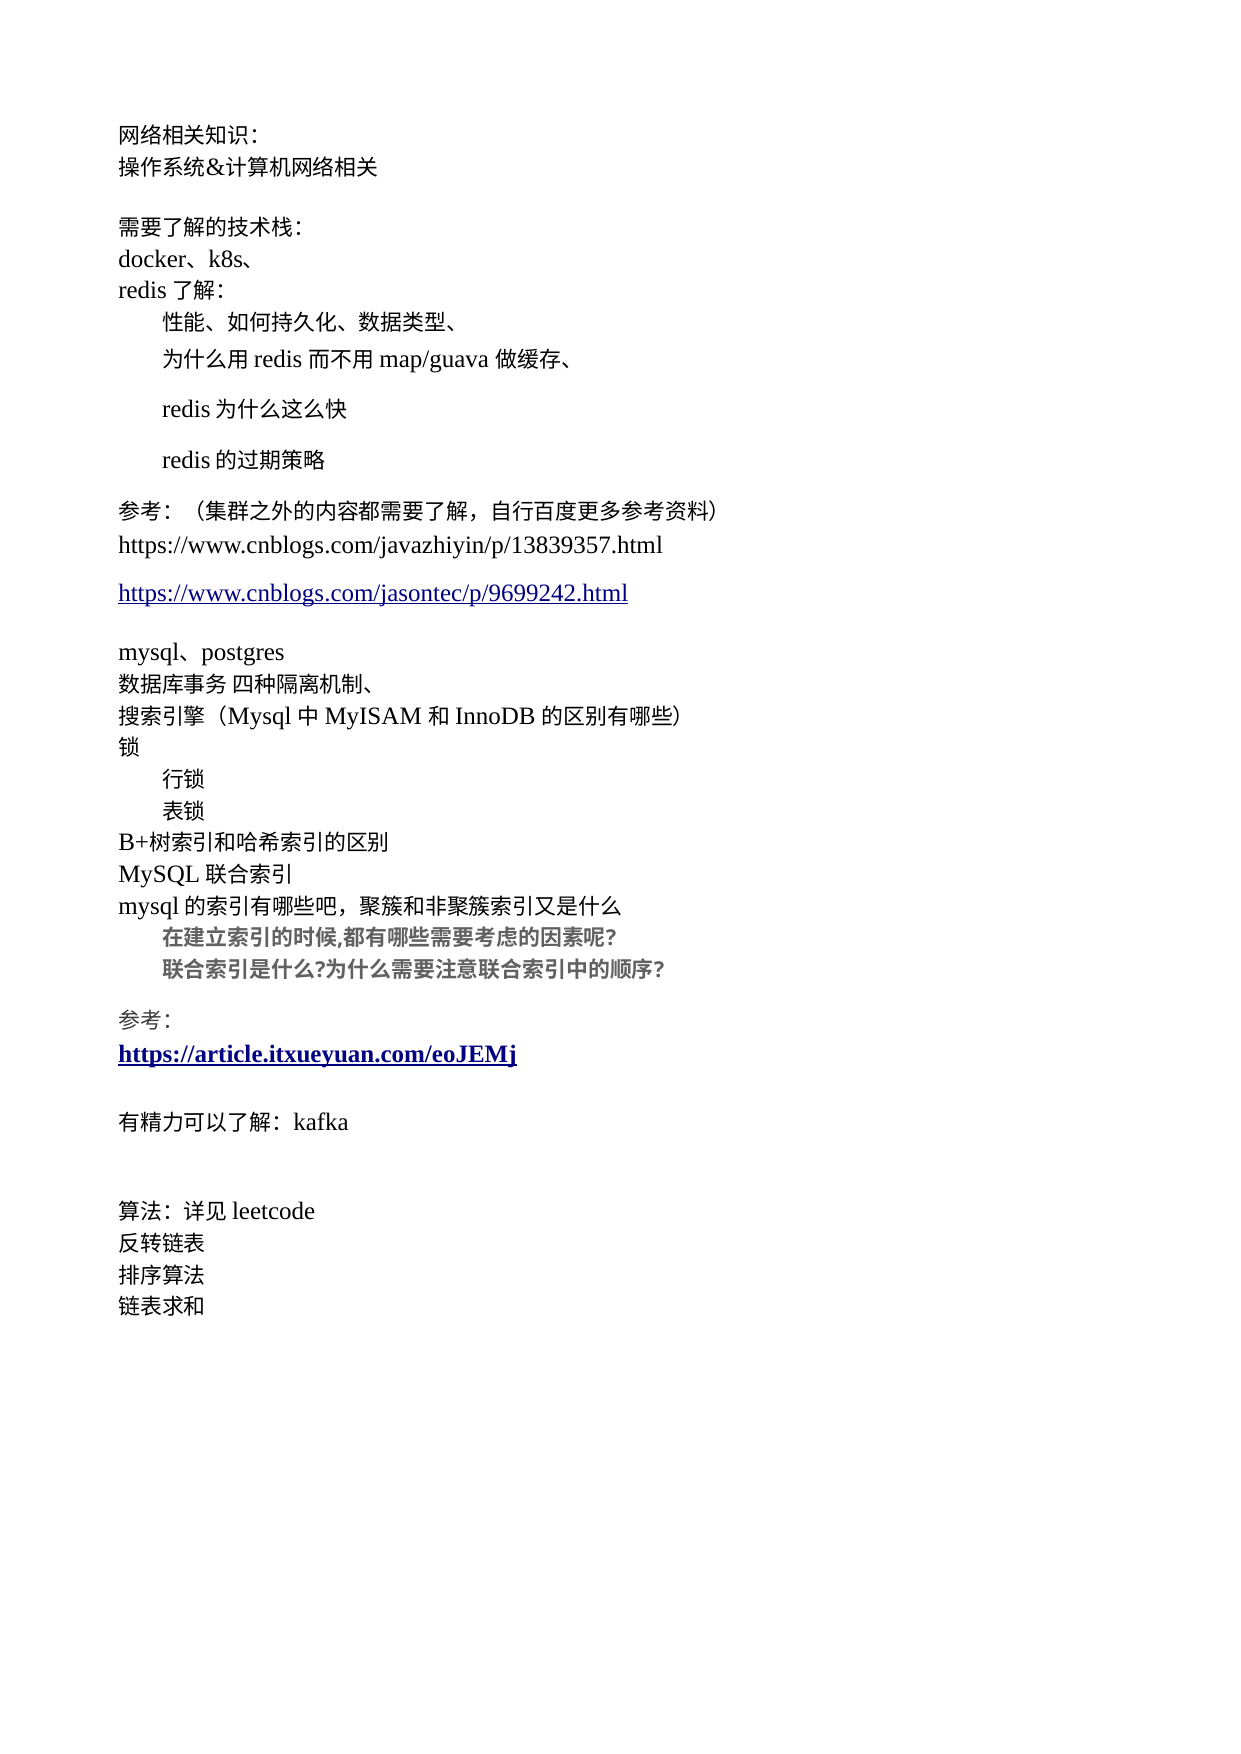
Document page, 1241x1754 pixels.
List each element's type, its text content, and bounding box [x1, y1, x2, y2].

text 反转链表 [118, 1226, 1122, 1258]
text redis的过期策略 [118, 443, 1122, 475]
text mysql、postgres [118, 635, 1122, 667]
text 参考：（集群之外的内容都需要了解，自行百度更多参考资料） https://www.cnblogs.com/javazhiyin/p/13839357.html [118, 494, 1122, 559]
text redis了解： [118, 273, 1122, 305]
text B+树索引和哈希索引的区别 [118, 825, 1122, 857]
text 参考： https://article.itxueyuan.com/eoJEMj [118, 1003, 1122, 1068]
text 性能、如何持久化、数据类型、 为什么用redis 而不用 map/guava 做缓存、 [118, 305, 1122, 373]
text 排序算法 [118, 1258, 1122, 1289]
text 行锁 [118, 762, 1122, 794]
text 在建立索引的时候,都有哪些需要考虑的因素呢? [118, 920, 1122, 952]
text 表锁 [118, 794, 1122, 825]
text https://www.cnblogs.com/jasontec/p/9699242.html [118, 578, 1122, 607]
text docker、k8s、 [118, 242, 1122, 273]
text 操作系统&计算机网络相关 [118, 150, 1122, 181]
text 搜索引擎（Mysql 中 MyISAM 和 InnoDB 的区别有哪些） [118, 699, 1122, 730]
text 联合索引是什么?为什么需要注意联合索引中的顺序? [118, 952, 1122, 984]
text redis为什么这么快 [118, 392, 1122, 424]
text 网络相关知识： [118, 118, 1122, 150]
text MySQL联合索引 [118, 857, 1122, 889]
text 锁 [118, 730, 1122, 762]
text 有精力可以了解：kafka [118, 1105, 1122, 1137]
text 需要了解的技术栈： [118, 210, 1122, 242]
text 算法：详见leetcode [118, 1194, 1122, 1226]
text mysql的索引有哪些吧，聚簇和非聚簇索引又是什么 [118, 889, 1122, 920]
text 链表求和 [118, 1289, 1122, 1321]
text 数据库事务 四种隔离机制、 [118, 667, 1122, 699]
